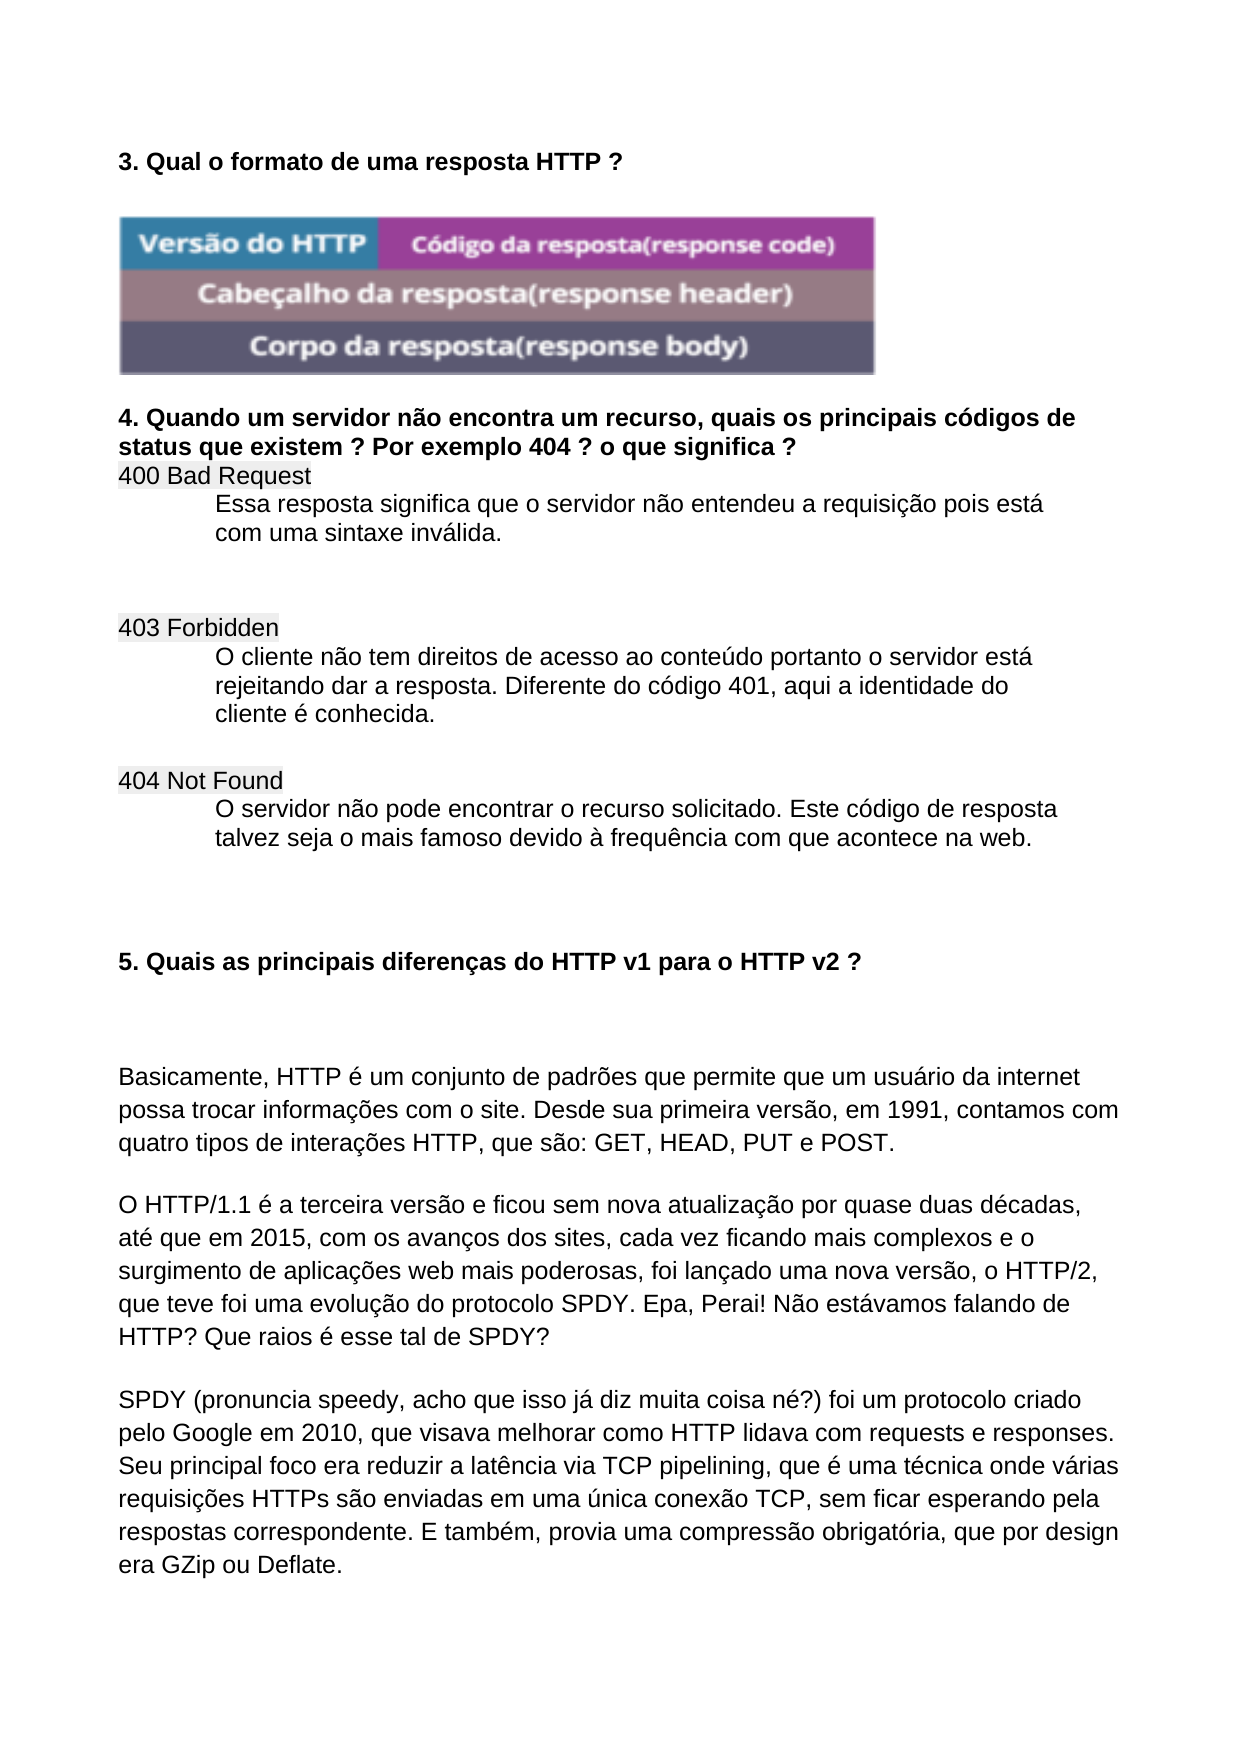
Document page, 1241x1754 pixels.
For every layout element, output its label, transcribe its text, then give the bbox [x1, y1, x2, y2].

text 3. Qual o formato de uma resposta HTTP ? [118, 147, 1122, 374]
text O HTTP/1.1 é a terceira versão e ficou sem nova atualização por quase duas décadas, até que em 2015, com os avanços dos sites, cada vez ficando mais complexos e o surgimento de aplicações web mais poderosas, foi lançado uma nova versão, o HTTP/2, que teve foi uma evolução do protocolo SPDY. Epa, Perai! Não estávamos falando de HTTP? Que raios é esse tal de SPDY? [118, 1190, 1122, 1351]
subtitle 400 Bad Request [118, 461, 1122, 489]
list O cliente não tem direitos de acesso ao conteúdo portanto o servidor está rejeitando dar a resposta. Diferente do código 401, aqui a identidade do cliente é conhecida. [215, 642, 1084, 728]
list Essa resposta significa que o servidor não entendeu a requisição pois está com uma sintaxe inválida. [215, 489, 1084, 547]
text 5. Quais as principais diferenças do HTTP v1 para o HTTP v2 ? [118, 947, 1122, 975]
picture [118, 216, 877, 375]
subtitle 404 Not Found [118, 766, 1122, 794]
subtitle 403 Forbidden [118, 613, 1122, 642]
text 4. Quando um servidor não encontra um recurso, quais os principais códigos de status que existem ? Por exemplo 404 ? o que significa ? [118, 403, 1122, 461]
text SPDY (pronuncia speedy, acho que isso já diz muita coisa né?) foi um protocolo criado pelo Google em 2010, que visava melhorar como HTTP lidava com requests e responses. Seu principal foco era reduzir a latência via TCP pipelining, que é uma técnica onde várias requisições HTTPs são enviadas em uma única conexão TCP, sem ficar esperando pela respostas correspondente. E também, provia uma compressão obrigatória, que por design era GZip ou Deflate. [118, 1385, 1122, 1578]
text Basicamente, HTTP é um conjunto de padrões que permite que um usuário da internet possa trocar informações com o site. Desde sua primeira versão, em 1991, contamos com quatro tipos de interações HTTP, que são: GET, HEAD, PUT e POST. [118, 1062, 1122, 1156]
list O servidor não pode encontrar o recurso solicitado. Este código de resposta talvez seja o mais famoso devido à frequência com que acontece na web. [215, 794, 1084, 852]
